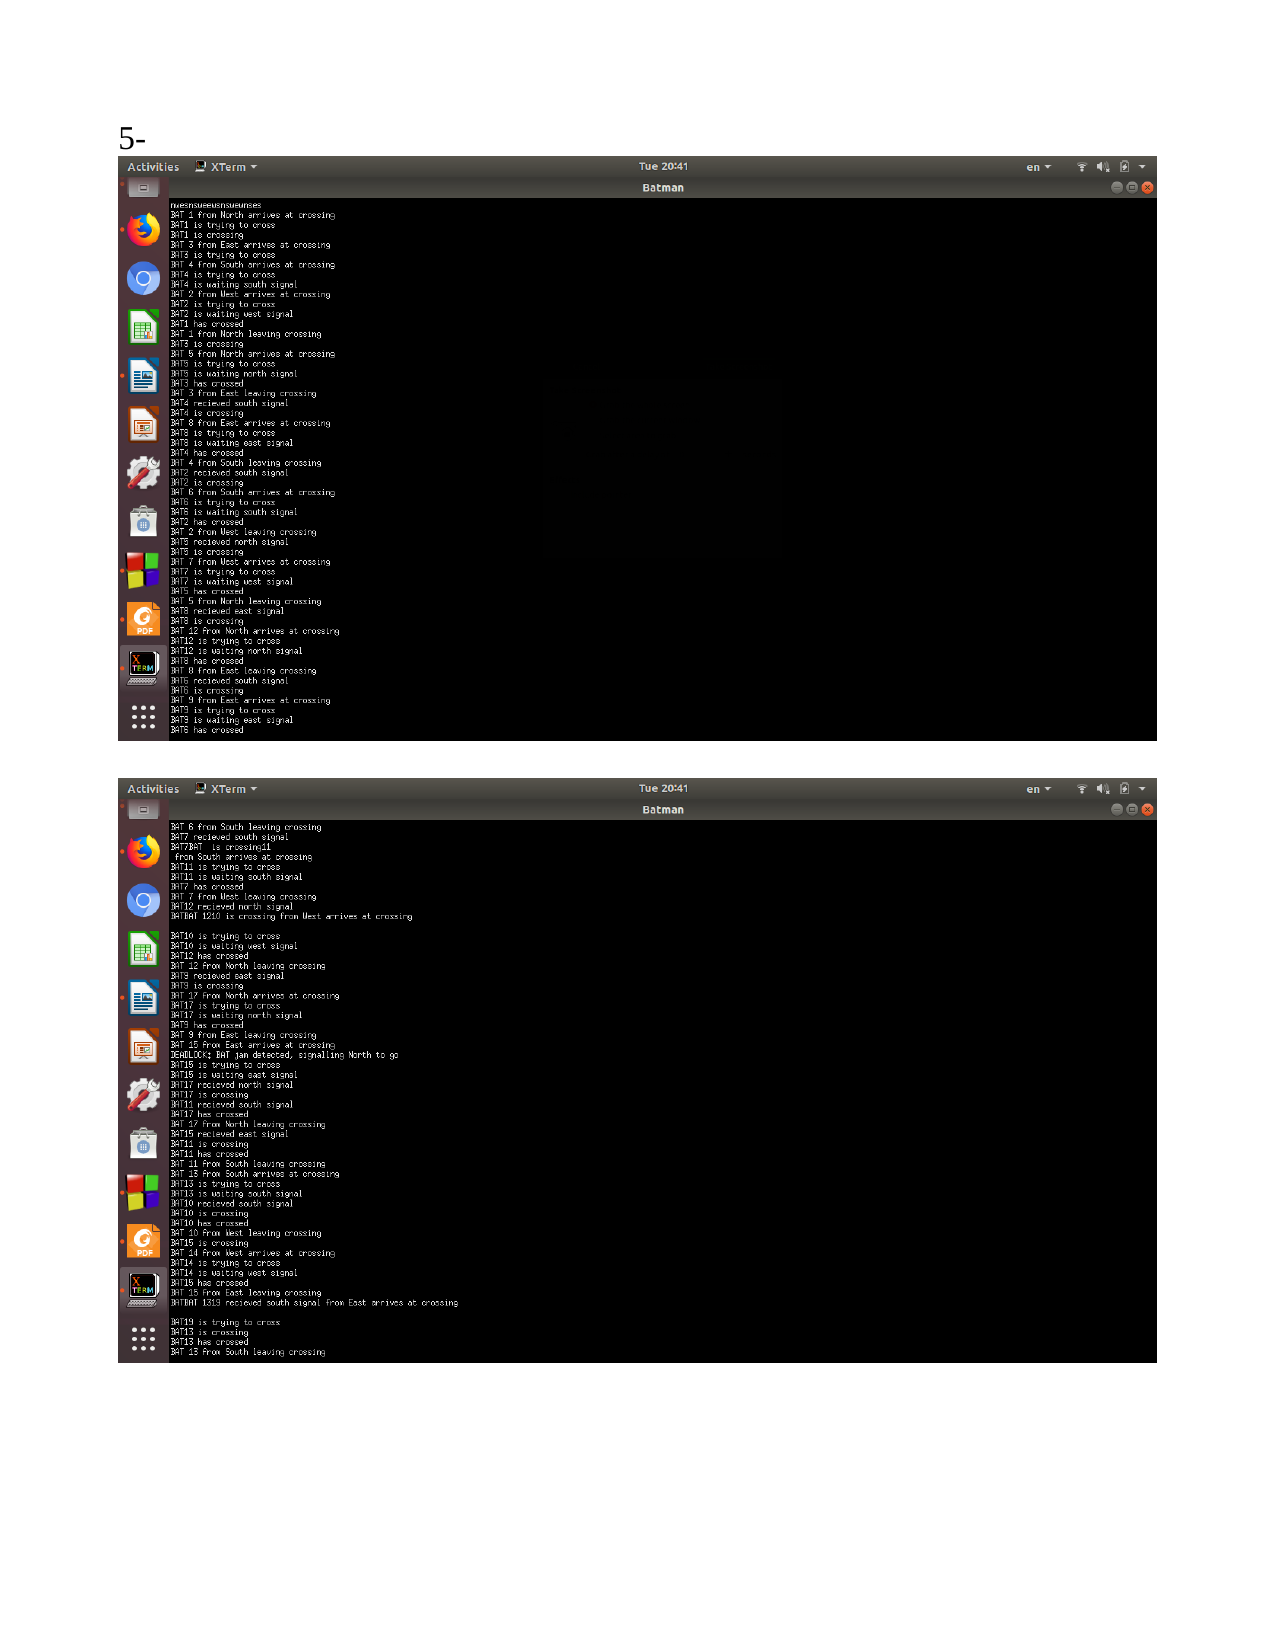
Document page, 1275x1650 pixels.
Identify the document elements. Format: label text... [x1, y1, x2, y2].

picture [118, 778, 1157, 1363]
text 5- [118, 118, 1157, 156]
picture [118, 156, 1157, 741]
